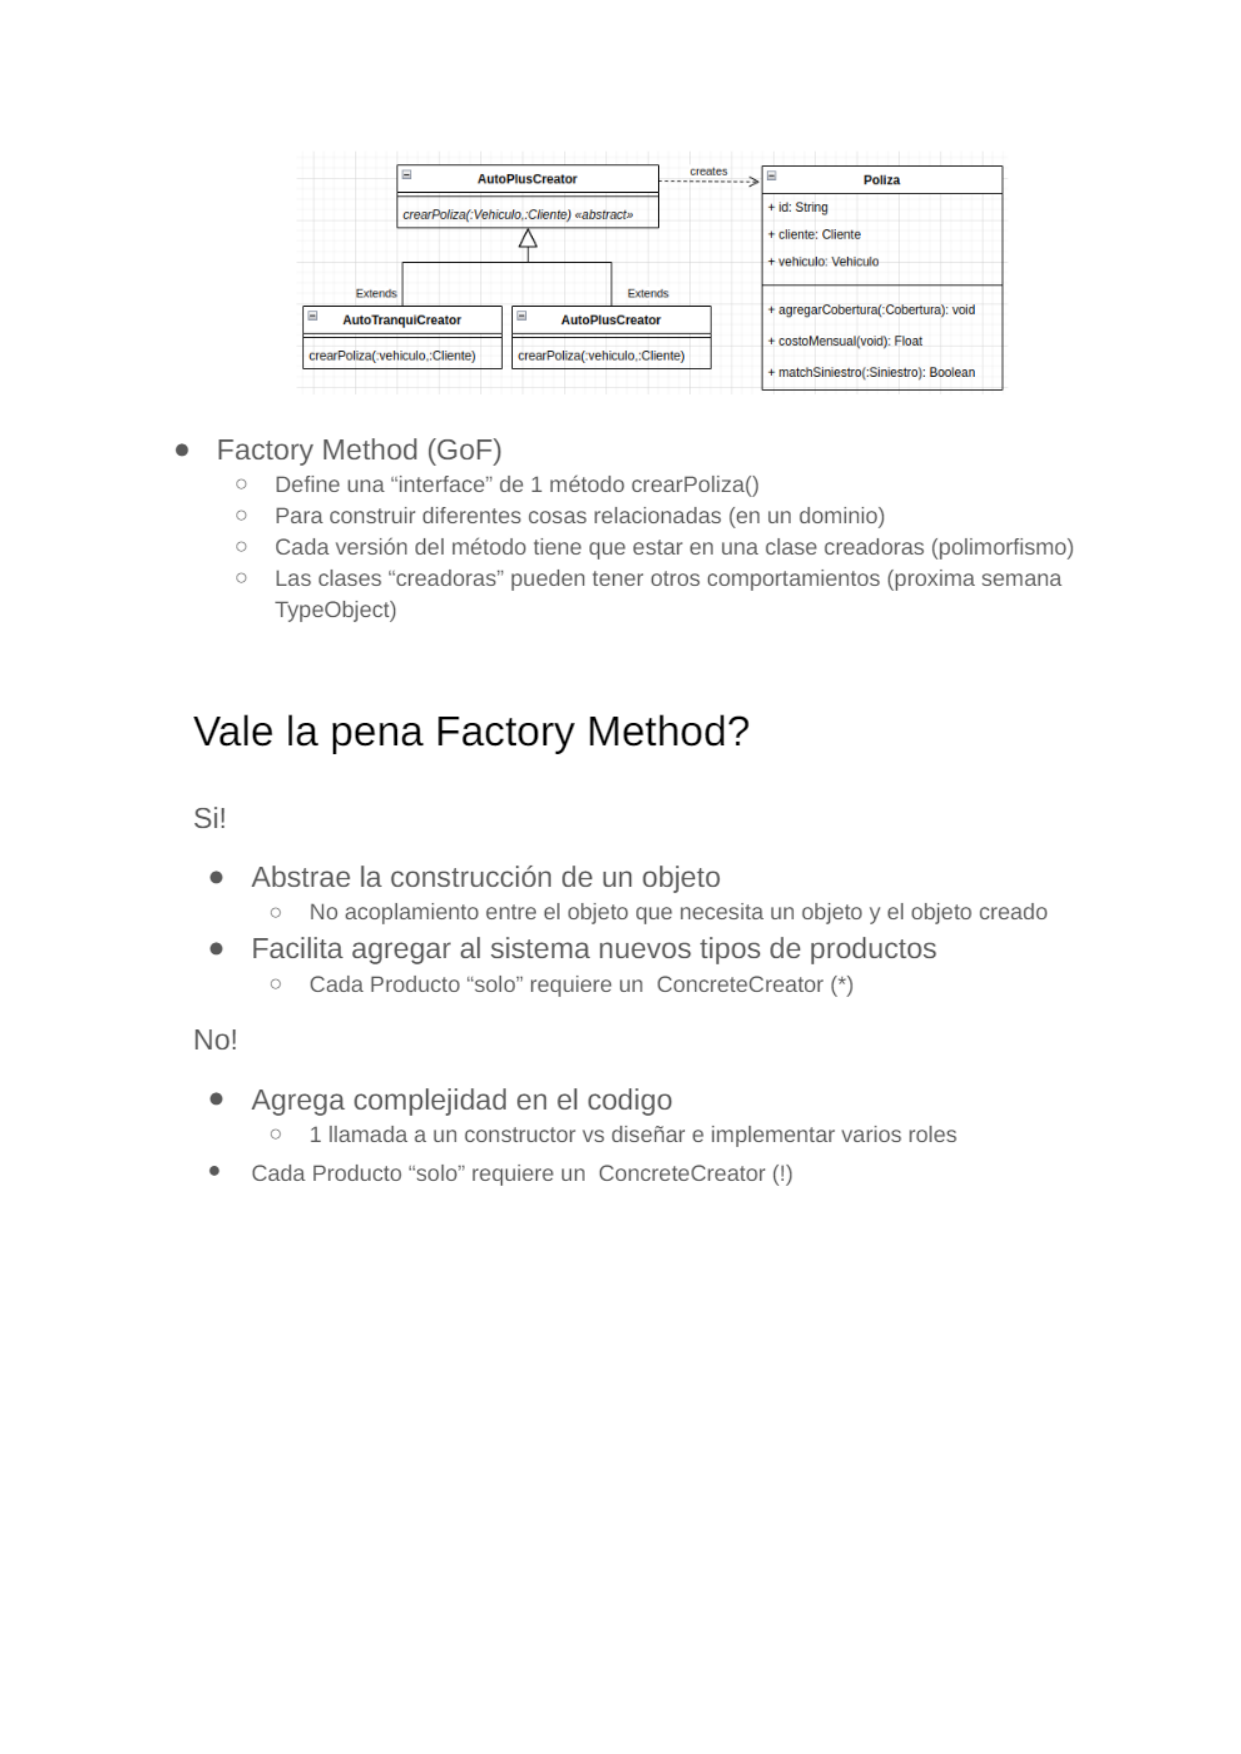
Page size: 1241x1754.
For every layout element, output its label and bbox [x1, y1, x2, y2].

picture [157, 118, 1084, 646]
picture [182, 703, 1058, 1211]
